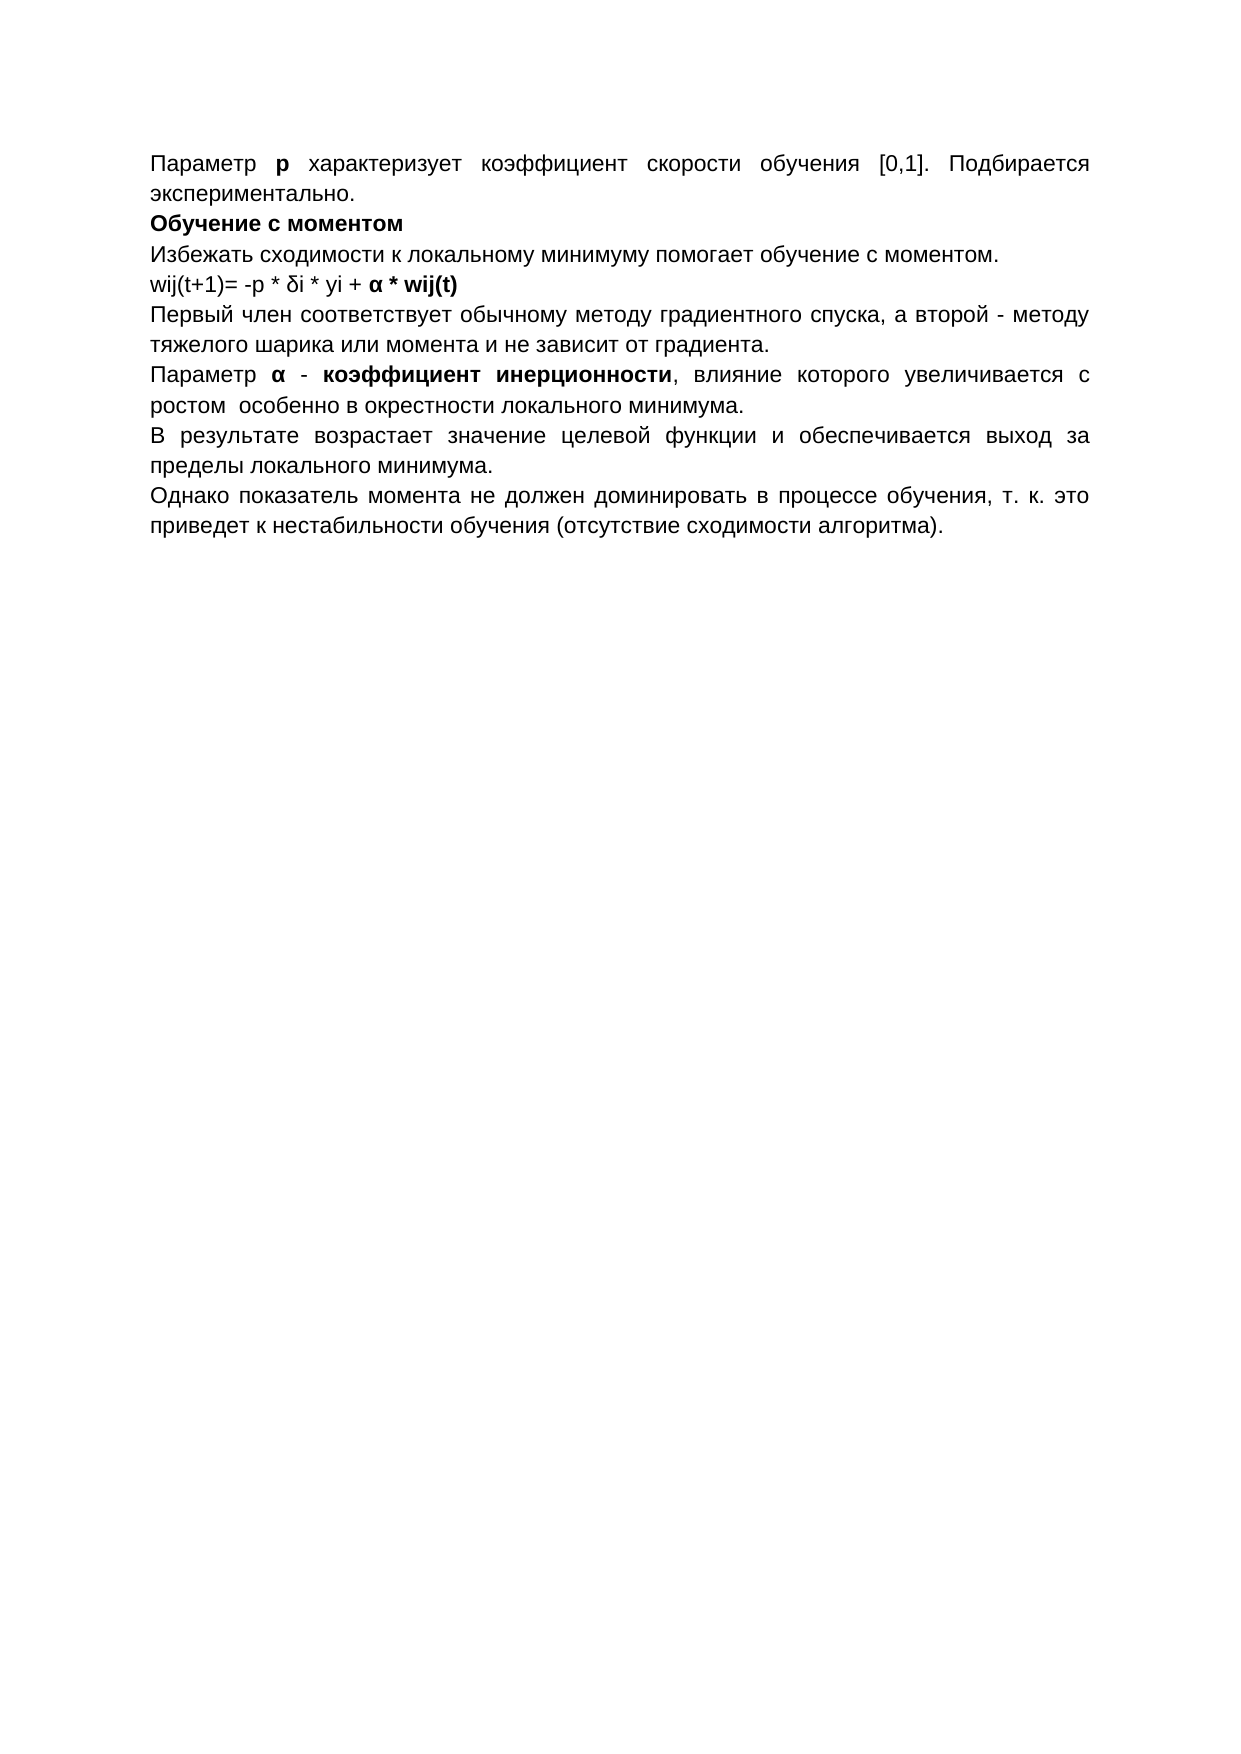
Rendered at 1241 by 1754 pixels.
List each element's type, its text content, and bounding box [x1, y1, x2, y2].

text Избежать сходимости к локальному минимуму помогает обучение с моментом. [150, 241, 1090, 267]
text Однако показатель момента не должен доминировать в процессе обучения, т. к. это приведет к нестабильности обучения (отсутствие сходимости алгоритма). [150, 482, 1090, 539]
text Параметр α - коэффициент инерционности, влияние которого увеличивается с ростом особенно в окрестности локального минимума. [150, 361, 1090, 418]
text В результате возрастает значение целевой функции и обеспечивается выход за пределы локального минимума. [150, 422, 1090, 478]
text wij(t+1)= -p * δi * yi + α * wij(t) [150, 271, 1090, 297]
text Обучение с моментом [150, 210, 1090, 237]
text Первый член соответствует обычному методу градиентного спуска, а второй - методу тяжелого шарика или момента и не зависит от градиента. [150, 301, 1090, 358]
text Параметр p характеризует коэффициент скорости обучения [0,1]. Подбирается экспериментально. [150, 150, 1090, 207]
